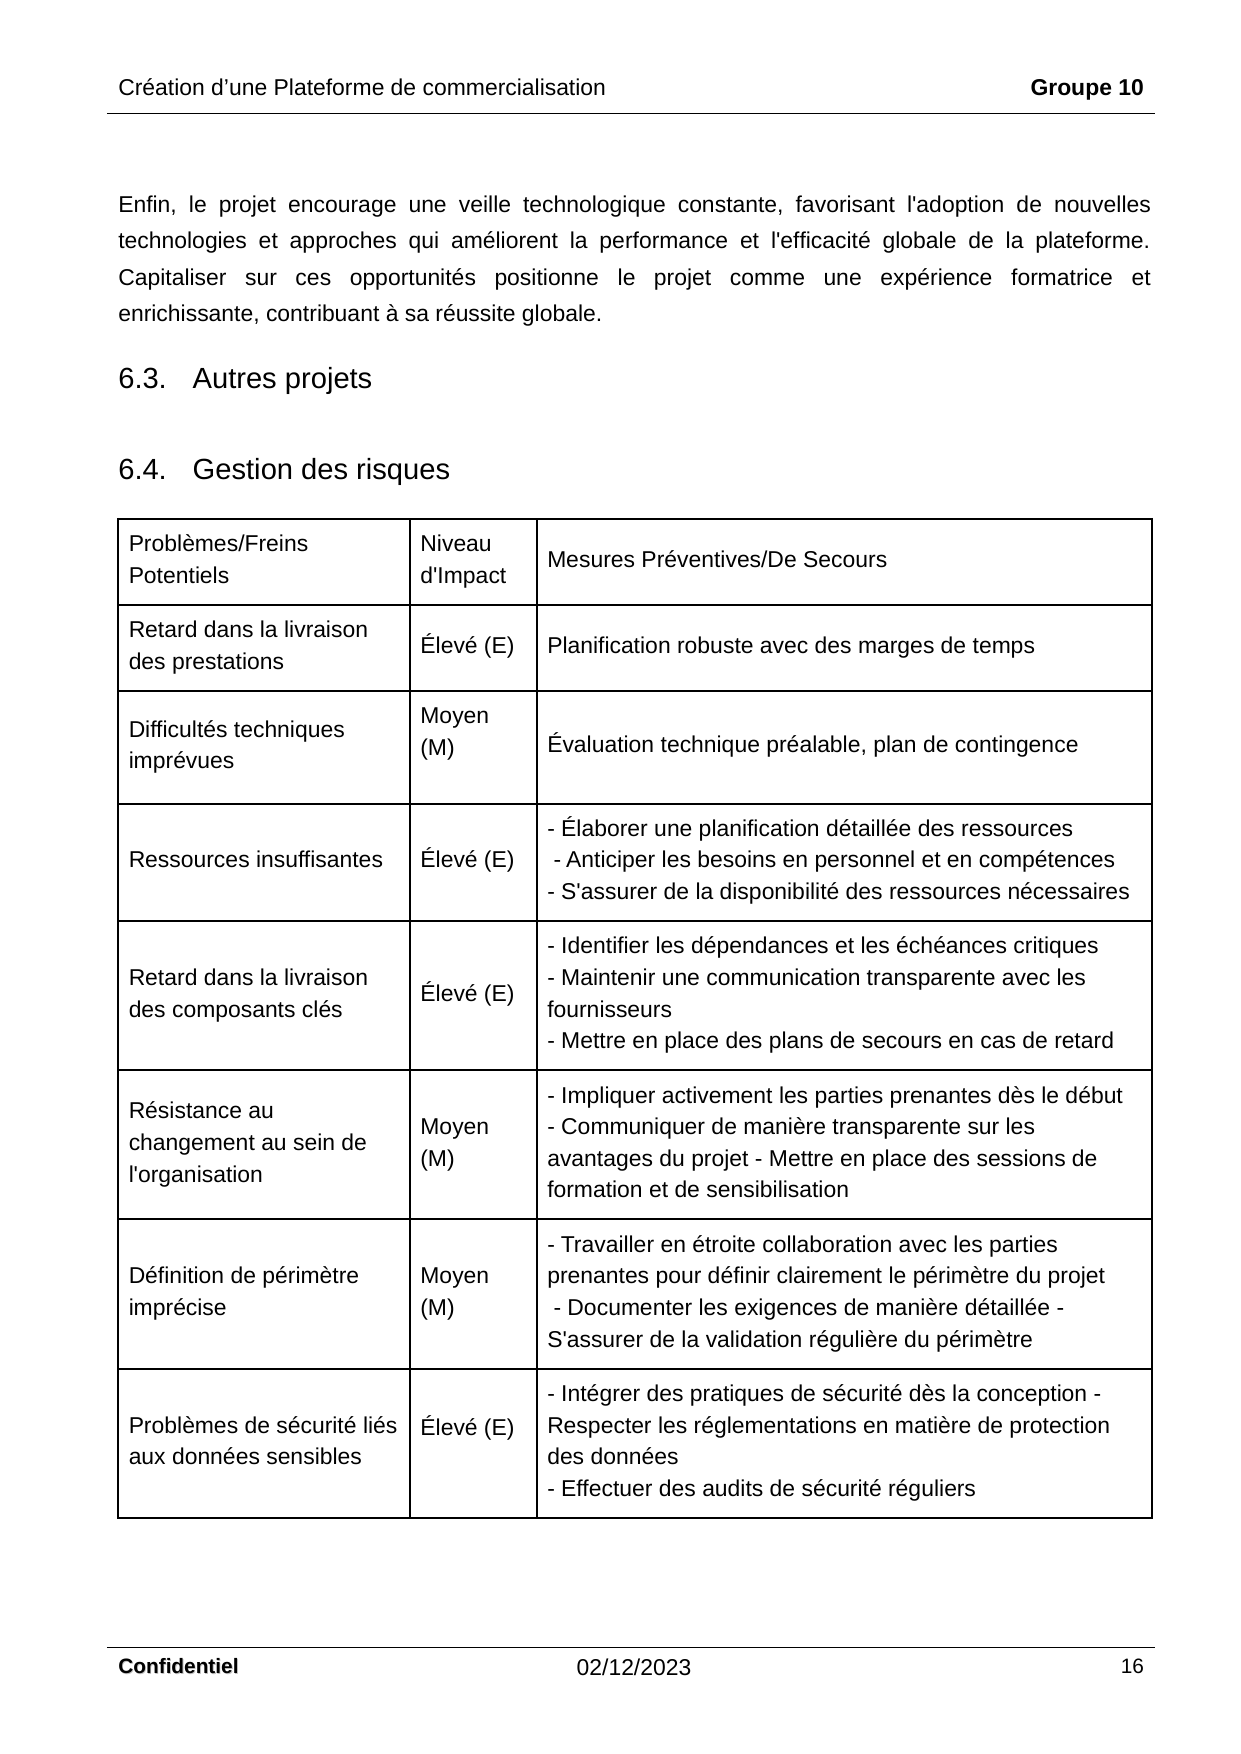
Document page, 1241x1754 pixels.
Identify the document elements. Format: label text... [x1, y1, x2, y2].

table_cell Résistance au changement au sein de l'organisation [119, 1071, 409, 1218]
table_cell - Intégrer des pratiques de sécurité dès la conception - Respecter les réglementations en matière de protection des données - Effectuer des audits de sécurité réguliers [538, 1370, 1151, 1517]
table_cell Problèmes de sécurité liés aux données sensibles [119, 1370, 409, 1517]
table_cell Élevé (E) [411, 922, 536, 1069]
table_cell Difficultés techniques imprévues [119, 692, 409, 802]
table_header Problèmes/Freins Potentiels [119, 520, 409, 604]
table_cell - Travailler en étroite collaboration avec les parties prenantes pour définir clairement le périmètre du projet - Documenter les exigences de manière détaillée - S'assurer de la validation régulière du périmètre [538, 1220, 1151, 1367]
table_cell Retard dans la livraison des composants clés [119, 922, 409, 1069]
table_header Mesures Préventives/De Secours [538, 520, 1151, 604]
subtitle Autres projets [118, 361, 1152, 394]
table_cell Élevé (E) [411, 1370, 536, 1517]
table_cell Planification robuste avec des marges de temps [538, 606, 1151, 690]
table_cell Retard dans la livraison des prestations [119, 606, 409, 690]
table_cell - Impliquer activement les parties prenantes dès le début - Communiquer de manière transparente sur les avantages du projet - Mettre en place des sessions de formation et de sensibilisation [538, 1071, 1151, 1218]
table_cell - Identifier les dépendances et les échéances critiques - Maintenir une communication transparente avec les fournisseurs - Mettre en place des plans de secours en cas de retard [538, 922, 1151, 1069]
table_header Niveau d'Impact [411, 520, 536, 604]
table_cell Moyen (M) [411, 1220, 536, 1367]
text Enfin, le projet encourage une veille technologique constante, favorisant l'adoption de nouvelles technologies et approches qui améliorent la performance et l'efficacité globale de la plateforme. Capitaliser sur ces opportunités positionne le projet comme une expérience formatrice et enrichissante, contribuant à sa réussite globale. [118, 191, 1152, 326]
table_cell - Élaborer une planification détaillée des ressources - Anticiper les besoins en personnel et en compétences - S'assurer de la disponibilité des ressources nécessaires [538, 805, 1151, 920]
table_cell Évaluation technique préalable, plan de contingence [538, 692, 1151, 802]
table_cell Moyen (M) [411, 692, 536, 802]
table_cell Élevé (E) [411, 606, 536, 690]
table_cell Moyen (M) [411, 1071, 536, 1218]
table_cell Élevé (E) [411, 805, 536, 920]
table_cell Définition de périmètre imprécise [119, 1220, 409, 1367]
table_cell Ressources insuffisantes [119, 805, 409, 920]
subtitle Gestion des risques [118, 452, 1152, 485]
